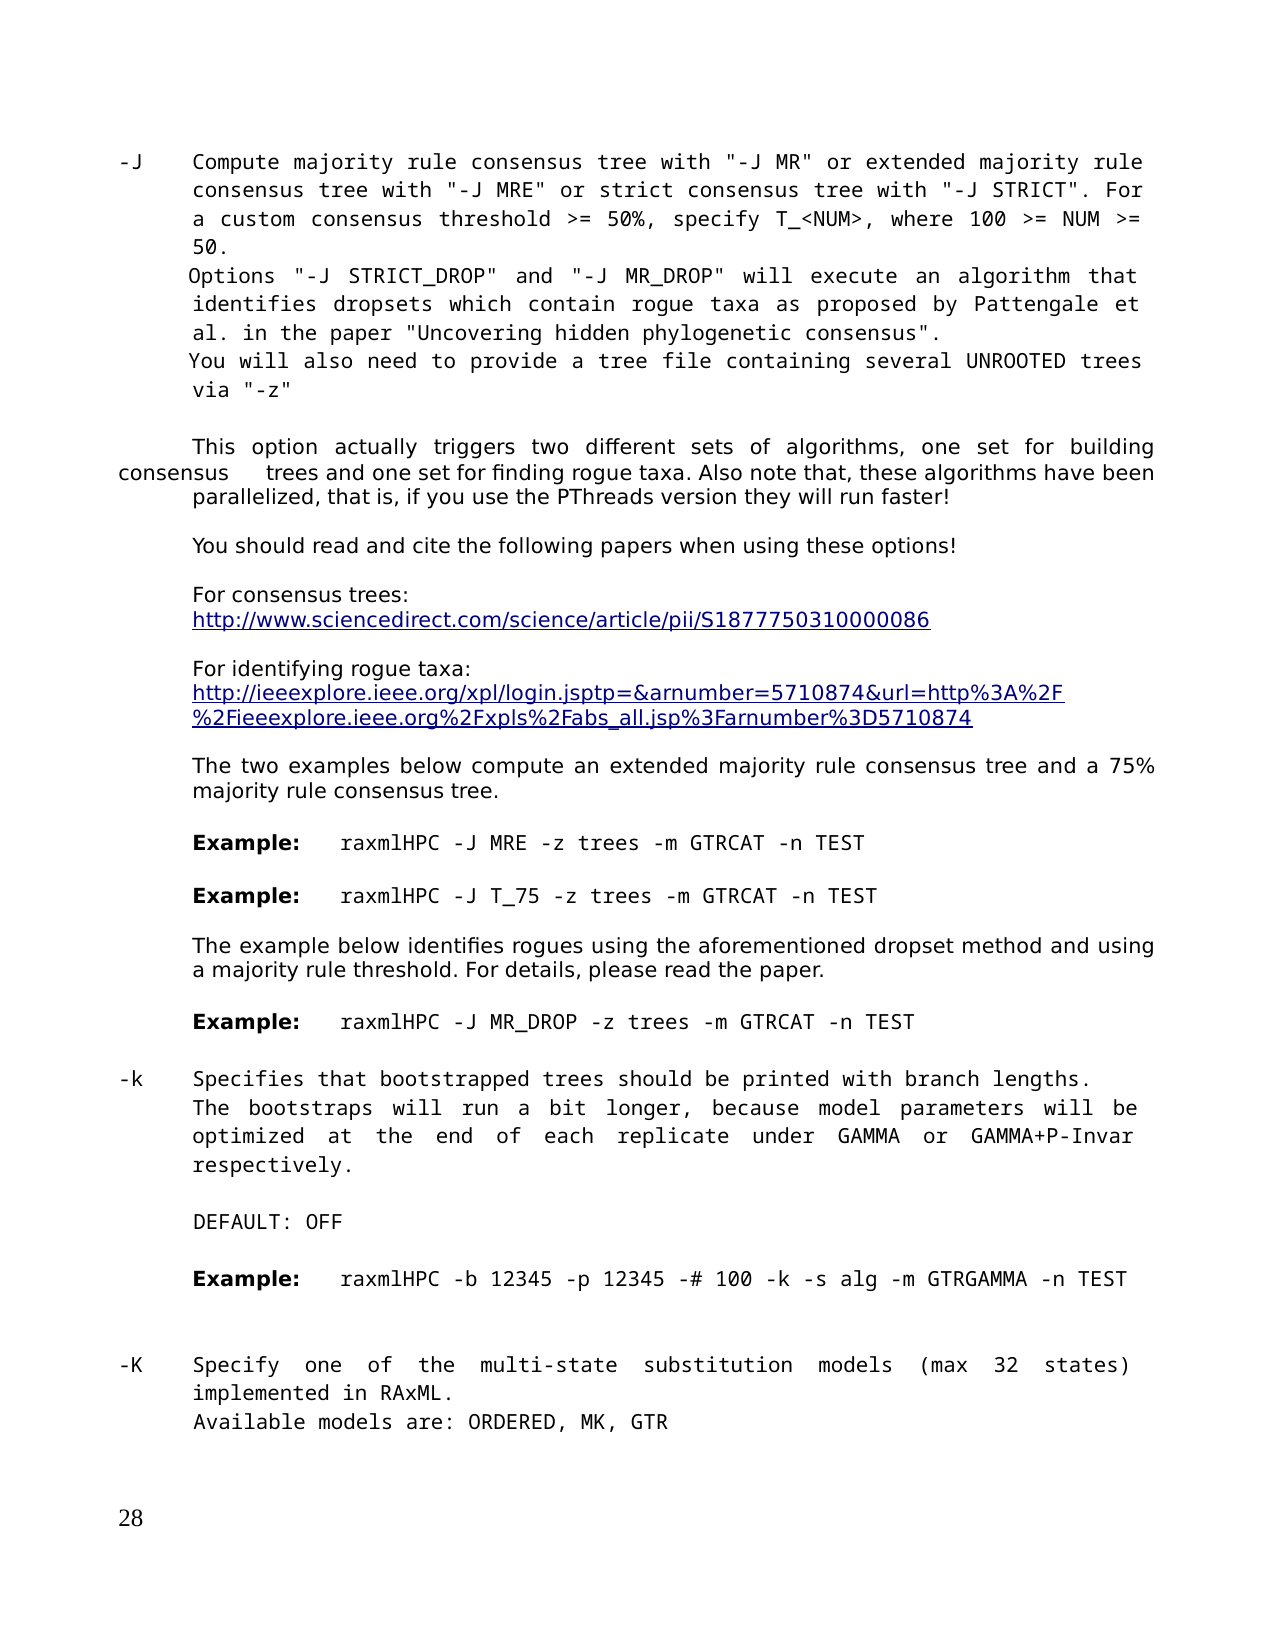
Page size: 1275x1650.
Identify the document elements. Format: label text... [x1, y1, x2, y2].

text http://ieeexplore.ieee.org/xpl/login.jsptp=&arnumber=5710874&url=http%3A%2F%2Fieeexplore.ieee.org%2Fxpls%2Fabs_all.jsp%3Farnumber%3D5710874 [192, 681, 1157, 730]
text Example: raxmlHPC -J MRE -z trees -m GTRCAT -n TEST [192, 828, 1157, 856]
text For identifying rogue taxa: [118, 656, 1157, 681]
text http://www.sciencedirect.com/science/article/pii/S1877750310000086 [118, 607, 1157, 632]
text Available models are: ORDERED, MK, GTR [118, 1407, 1157, 1435]
text This option actually triggers two different sets of algorithms, one set for building consensus trees and one set for finding rogue taxa. Also note that, these algorithms have been parallelized, that is, if you use the PThreads version they will run faster! [118, 432, 1157, 509]
text The bootstraps will run a bit longer, because model parameters will be optimized at the end of each replicate under GAMMA or GAMMA+P-Invar respectively. [118, 1093, 1157, 1178]
text For consensus trees: [118, 583, 1157, 607]
text Example: raxmlHPC -J T_75 -z trees -m GTRCAT -n TEST [192, 881, 1157, 909]
text Example: raxmlHPC -b 12345 -p 12345 -# 100 -k -s alg -m GTRGAMMA -n TEST [118, 1264, 1157, 1293]
text Example: raxmlHPC -J MR_DROP -z trees -m GTRCAT -n TEST [192, 1007, 1157, 1036]
text The two examples below compute an extended majority rule consensus tree and a 75% majority rule consensus tree. [192, 754, 1157, 803]
text DEFAULT: OFF [118, 1207, 1157, 1236]
text -K Specify one of the multi-state substitution models (max 32 states) implemented in RAxML. [118, 1350, 1157, 1407]
text Options "-J STRICT_DROP" and "-J MR_DROP" will execute an algorithm that identifies dropsets which contain rogue taxa as proposed by Pattengale et al. in the paper "Uncovering hidden phylogenetic consensus". [118, 261, 1157, 346]
text You should read and cite the following papers when using these options! [118, 534, 1157, 558]
text -J Compute majority rule consensus tree with "-J MR" or extended majority rule consensus tree with "-J MRE" or strict consensus tree with "-J STRICT". For a custom consensus threshold >= 50%, specify T_<NUM>, where 100 >= NUM >= 50. [118, 147, 1157, 261]
text -k Specifies that bootstrapped trees should be printed with branch lengths. [118, 1064, 1157, 1093]
text The example below identifies rogues using the aforementioned dropset method and using a majority rule threshold. For details, please read the paper. [192, 934, 1157, 983]
text You will also need to provide a tree file containing several UNROOTED trees via "-z" [118, 346, 1157, 403]
